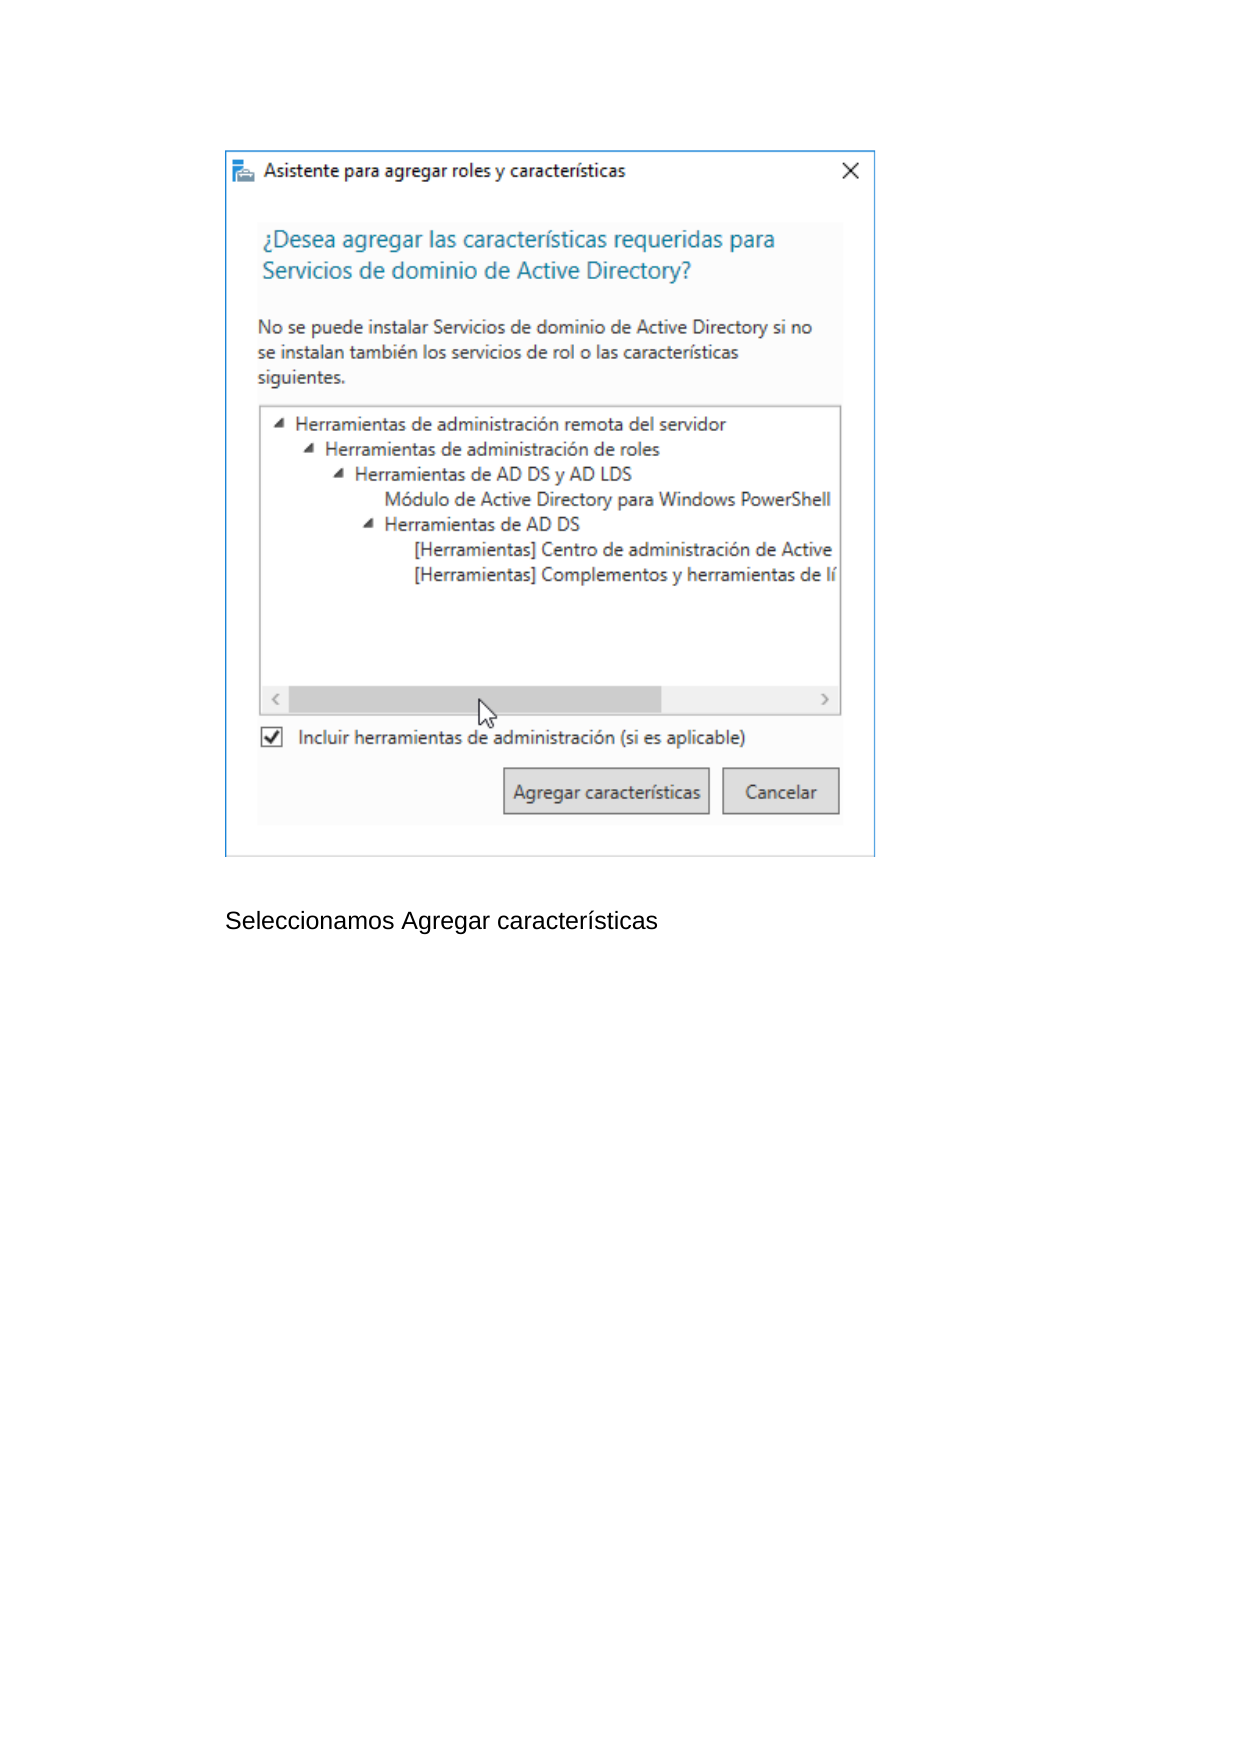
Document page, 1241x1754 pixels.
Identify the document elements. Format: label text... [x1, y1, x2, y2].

text Seleccionamos Agregar características [225, 906, 1090, 935]
